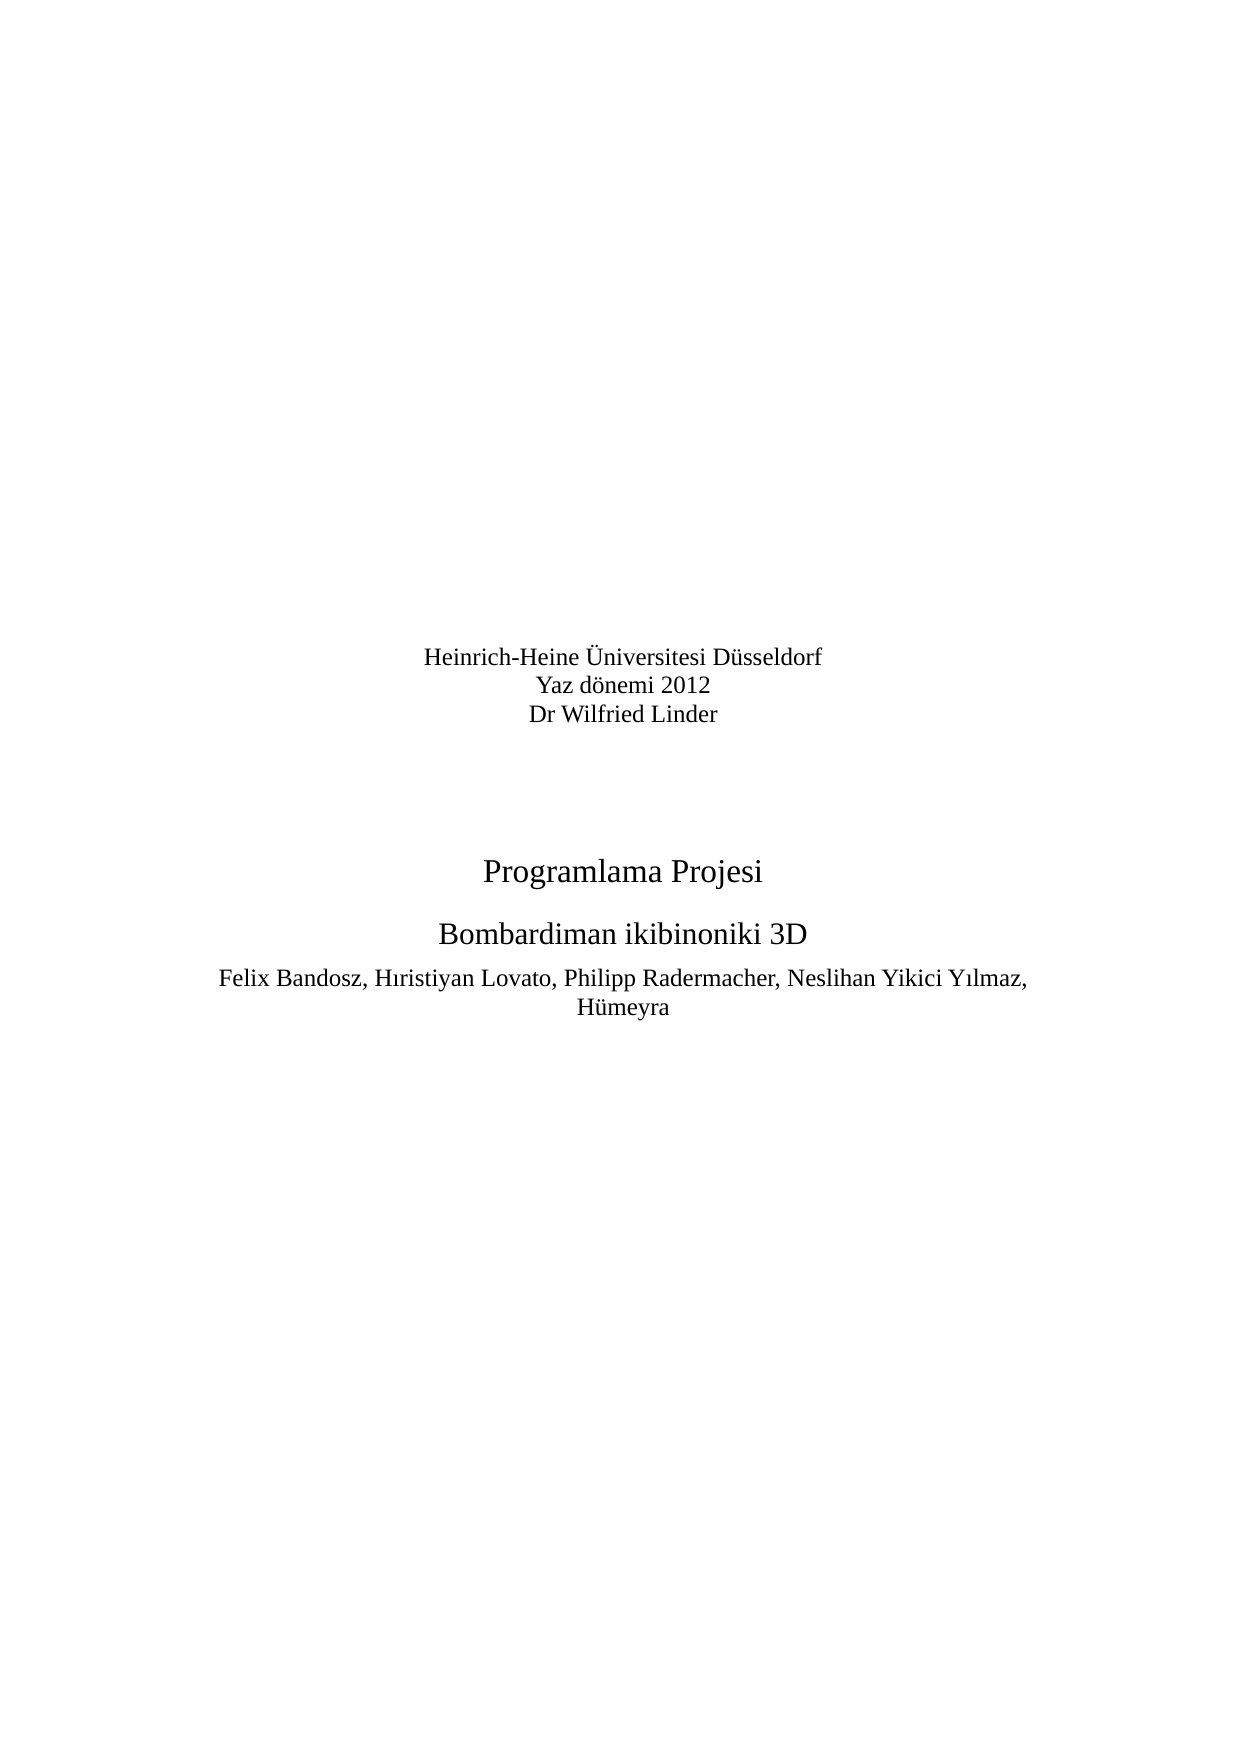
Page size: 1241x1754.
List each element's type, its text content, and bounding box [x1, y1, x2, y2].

subtitle Bombardiman ikibinoniki 3D [175, 915, 1071, 951]
text Felix Bandosz, Hıristiyan Lovato, Philipp Radermacher, Neslihan Yikici Yılmaz, Hümeyra [175, 963, 1071, 1021]
text Programlama Projesi [175, 852, 1071, 890]
text Heinrich-Heine Üniversitesi Düsseldorf Yaz dönemi 2012 Dr Wilfried Linder [175, 642, 1071, 728]
